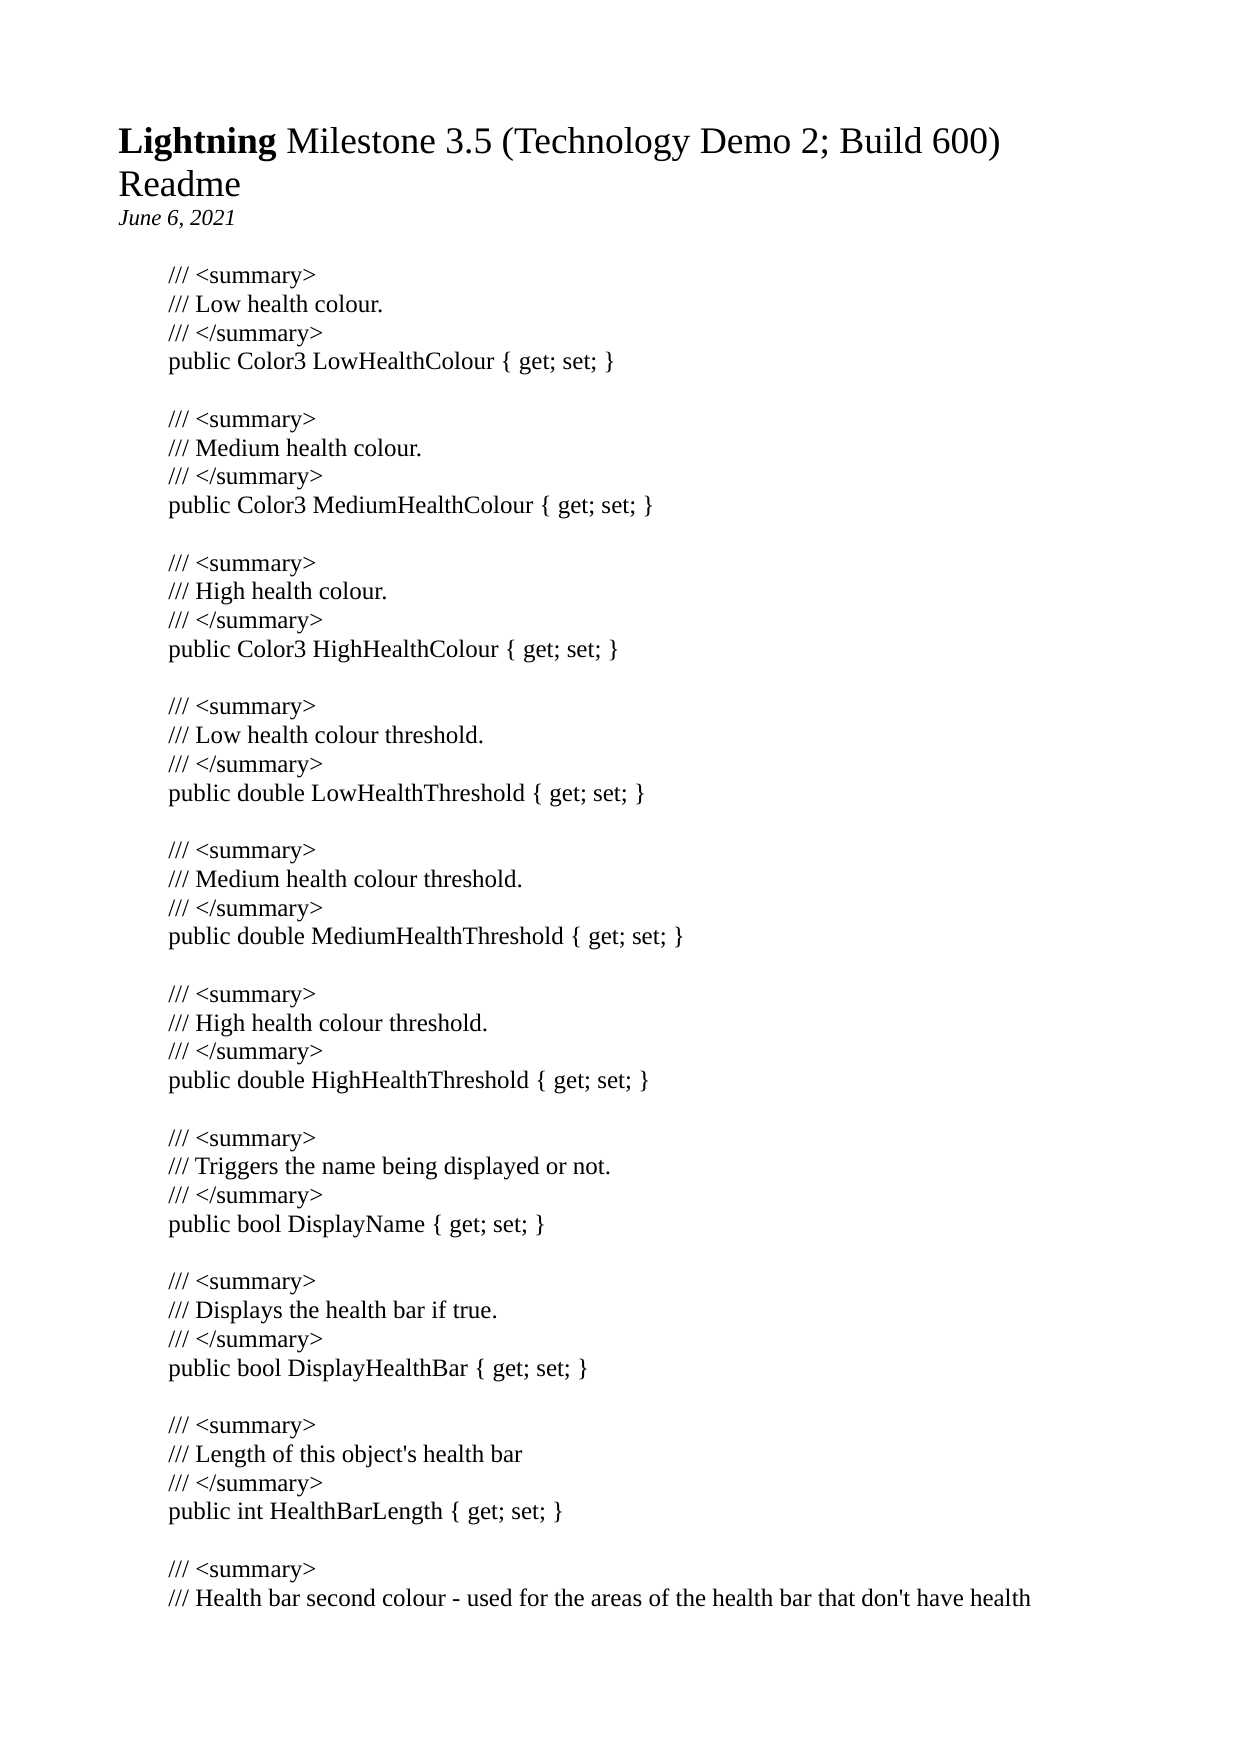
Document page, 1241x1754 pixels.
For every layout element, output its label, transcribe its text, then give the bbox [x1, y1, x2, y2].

text /// Triggers the name being displayed or not. [118, 1151, 1122, 1180]
text /// </summary> [118, 1180, 1122, 1209]
text /// </summary> [118, 605, 1122, 634]
text /// Medium health colour. [118, 433, 1122, 461]
text /// <summary> [118, 1554, 1122, 1583]
text /// </summary> [118, 1324, 1122, 1353]
text /// <summary> [118, 404, 1122, 433]
text public Color3 HighHealthColour { get; set; } [118, 634, 1122, 663]
text public bool DisplayName { get; set; } [118, 1209, 1122, 1238]
text /// </summary> [118, 318, 1122, 346]
text /// <summary> [118, 979, 1122, 1008]
text /// <summary> [118, 260, 1122, 289]
text /// </summary> [118, 1468, 1122, 1496]
text /// <summary> [118, 835, 1122, 864]
text /// </summary> [118, 749, 1122, 778]
text /// <summary> [118, 691, 1122, 720]
text /// High health colour. [118, 576, 1122, 605]
text /// Length of this object's health bar [118, 1439, 1122, 1468]
text public bool DisplayHealthBar { get; set; } [118, 1353, 1122, 1381]
text /// </summary> [118, 1036, 1122, 1065]
text public int HealthBarLength { get; set; } [118, 1496, 1122, 1525]
text /// High health colour threshold. [118, 1008, 1122, 1036]
text /// <summary> [118, 1123, 1122, 1151]
text /// Low health colour threshold. [118, 720, 1122, 749]
text /// Low health colour. [118, 289, 1122, 318]
text /// </summary> [118, 893, 1122, 921]
text /// </summary> [118, 461, 1122, 490]
text public Color3 MediumHealthColour { get; set; } [118, 490, 1122, 519]
text /// <summary> [118, 548, 1122, 576]
text public double MediumHealthThreshold { get; set; } [118, 921, 1122, 950]
text /// <summary> [118, 1410, 1122, 1439]
text public double LowHealthThreshold { get; set; } [118, 778, 1122, 806]
text /// <summary> [118, 1266, 1122, 1295]
text public double HighHealthThreshold { get; set; } [118, 1065, 1122, 1094]
text public Color3 LowHealthColour { get; set; } [118, 346, 1122, 375]
text /// Medium health colour threshold. [118, 864, 1122, 893]
text /// Health bar second colour - used for the areas of the health bar that don't have health [118, 1583, 1122, 1611]
text /// Displays the health bar if true. [118, 1295, 1122, 1324]
